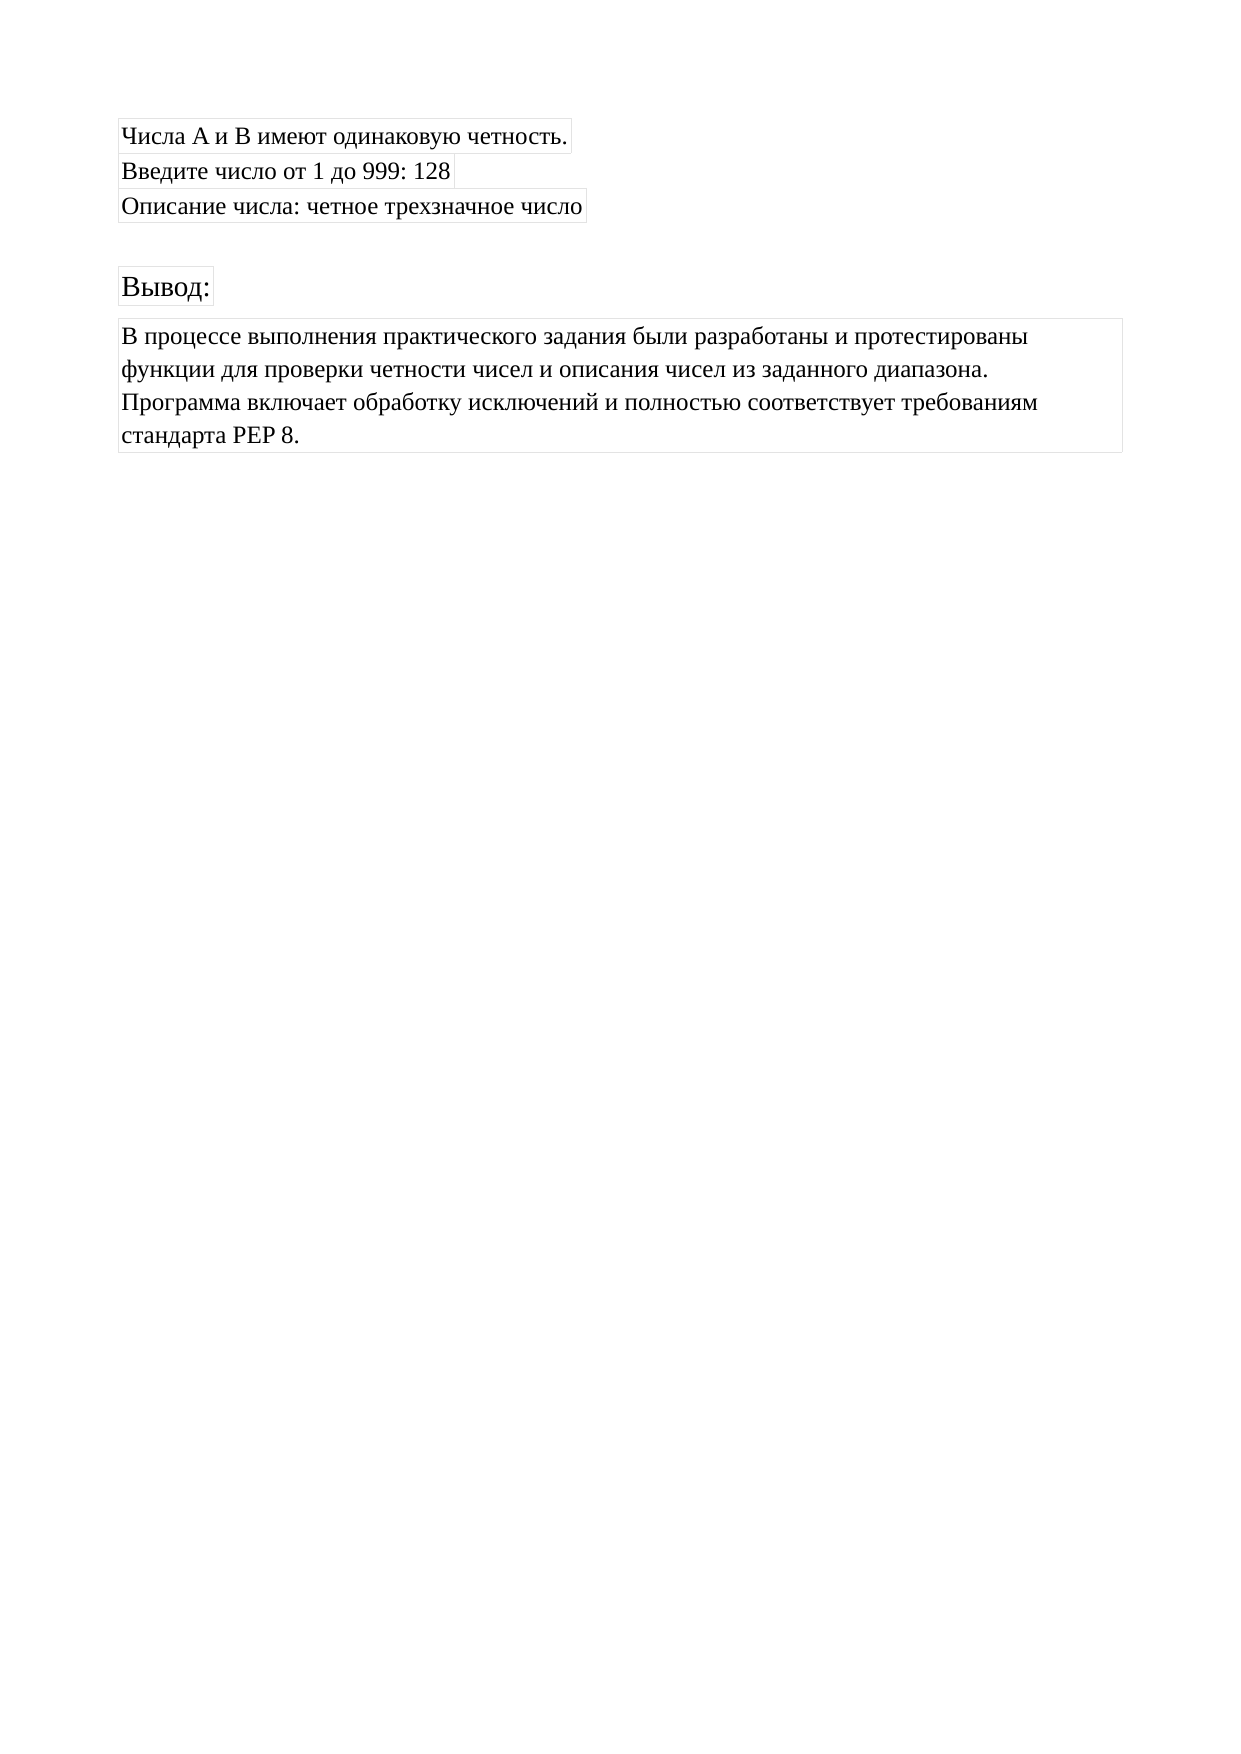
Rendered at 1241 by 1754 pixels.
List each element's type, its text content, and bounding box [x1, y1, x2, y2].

text [572, 118, 1122, 153]
text Введите число от 1 до 999: 128 [119, 154, 454, 188]
text Числа A и B имеют одинаковую четность. [119, 119, 571, 153]
text [455, 153, 1122, 188]
text [587, 188, 1122, 222]
text В процессе выполнения практического задания были разработаны и протестированы функции для проверки четности чисел и описания чисел из заданного диапазона. Программа включает обработку исключений и полностью соответствует требованиям стандарта PEP 8. [119, 319, 1122, 452]
subtitle [214, 266, 1122, 305]
text Описание числа: четное трехзначное число [119, 189, 586, 222]
subtitle Вывод: [119, 267, 213, 305]
